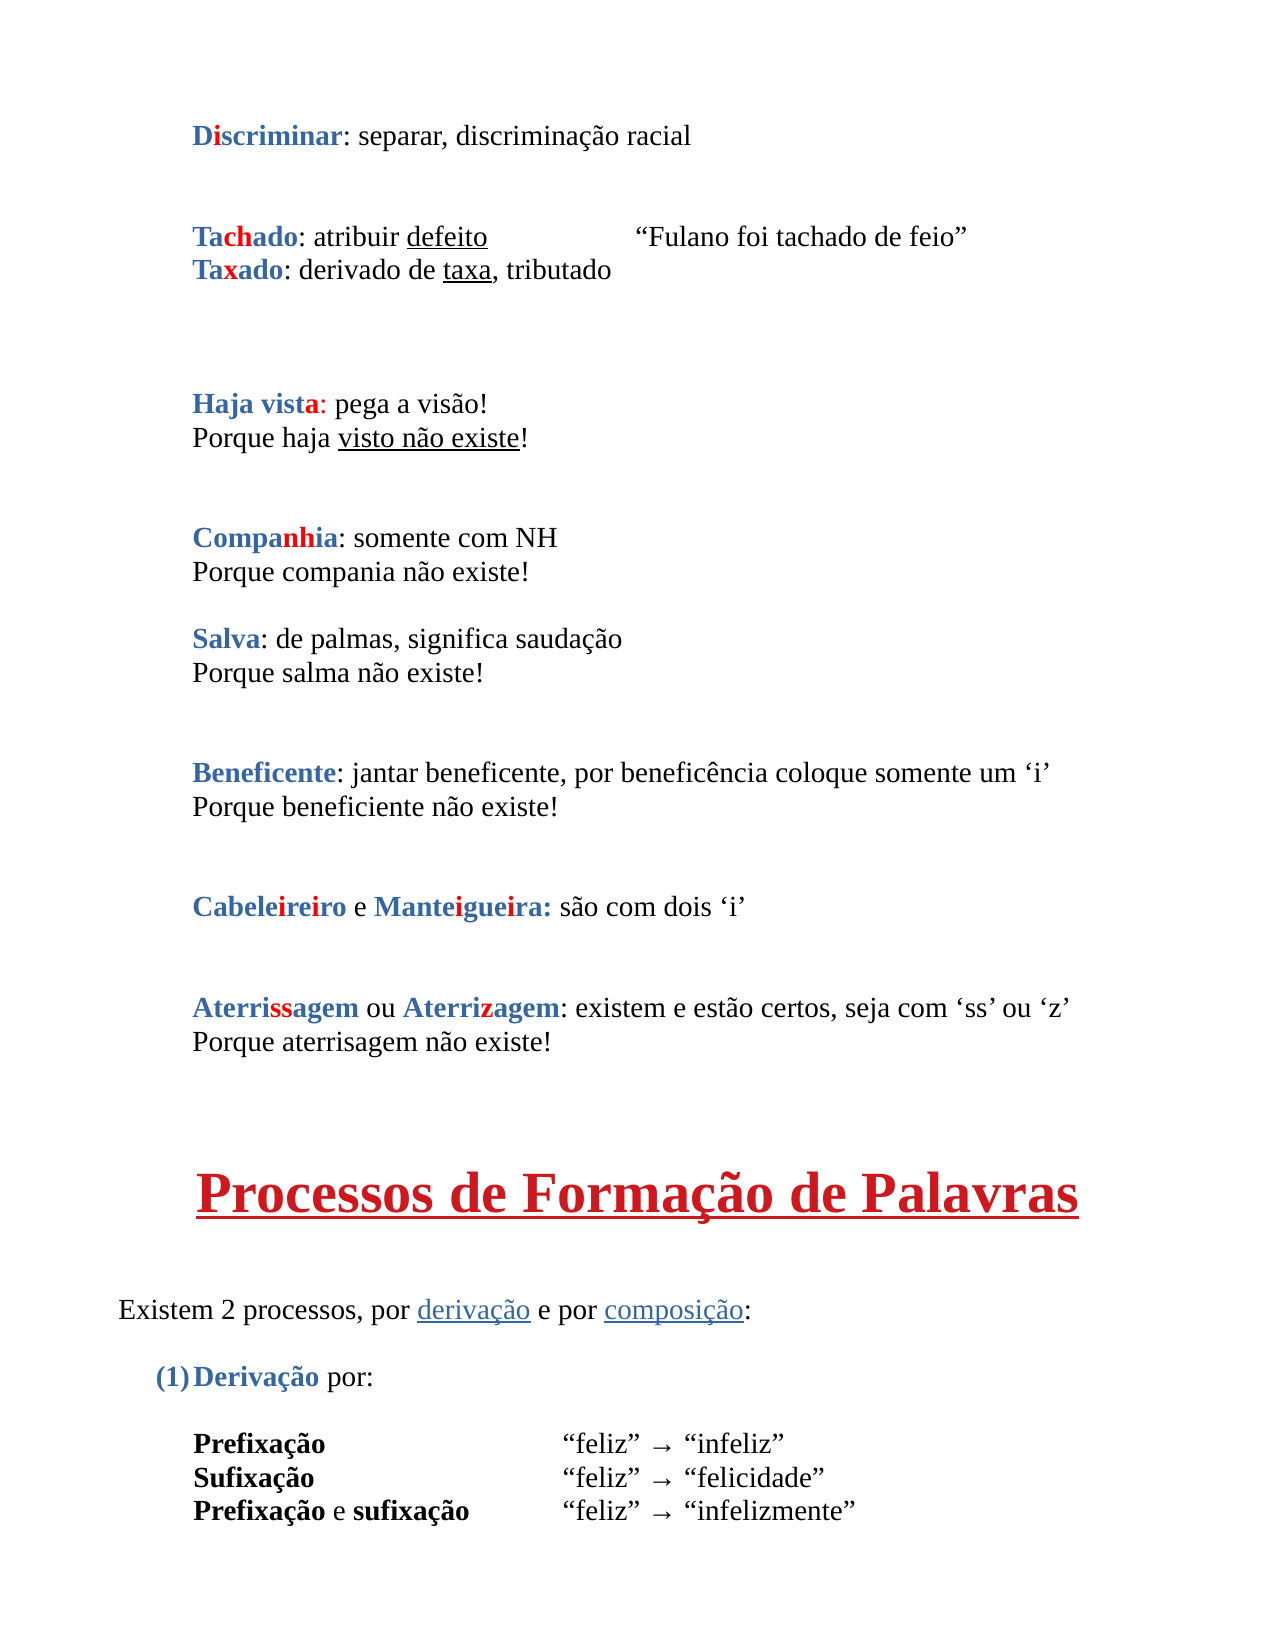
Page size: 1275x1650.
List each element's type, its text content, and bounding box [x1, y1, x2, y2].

list Sufixação “feliz” → “felicidade” [156, 1460, 1157, 1493]
text Cabeleireiro e Manteigueira: são com dois ‘i’ [118, 889, 1157, 923]
text Taxado: derivado de taxa, tributado [118, 252, 1157, 286]
text Discriminar: separar, discriminação racial [118, 118, 1157, 152]
text Porque aterrisagem não existe! [118, 1024, 1157, 1057]
text Salva: de palmas, significa saudação Porque salma não existe! [118, 621, 1157, 688]
list Prefixação e sufixação “feliz” → “infelizmente” [156, 1493, 1157, 1527]
list Derivação por: [156, 1359, 1157, 1393]
text Beneficente: jantar beneficente, por beneficência coloque somente um ‘i’ [118, 755, 1157, 789]
text Existem 2 processos, por derivação e por composição: [118, 1292, 1157, 1326]
text Haja vista: pega a visão! Porque haja visto não existe! [118, 386, 1157, 453]
list Prefixação “feliz” → “infeliz” [156, 1426, 1157, 1460]
text Aterrissagem ou Aterrizagem: existem e estão certos, seja com ‘ss’ ou ‘z’ [118, 990, 1157, 1024]
text Tachado: atribuir defeito “Fulano foi tachado de feio” [118, 219, 1157, 252]
text Porque beneficiente não existe! [118, 789, 1157, 822]
text Processos de Formação de Palavras [118, 1158, 1157, 1225]
text Companhia: somente com NH [118, 521, 1157, 554]
text Porque compania não existe! [118, 554, 1157, 588]
